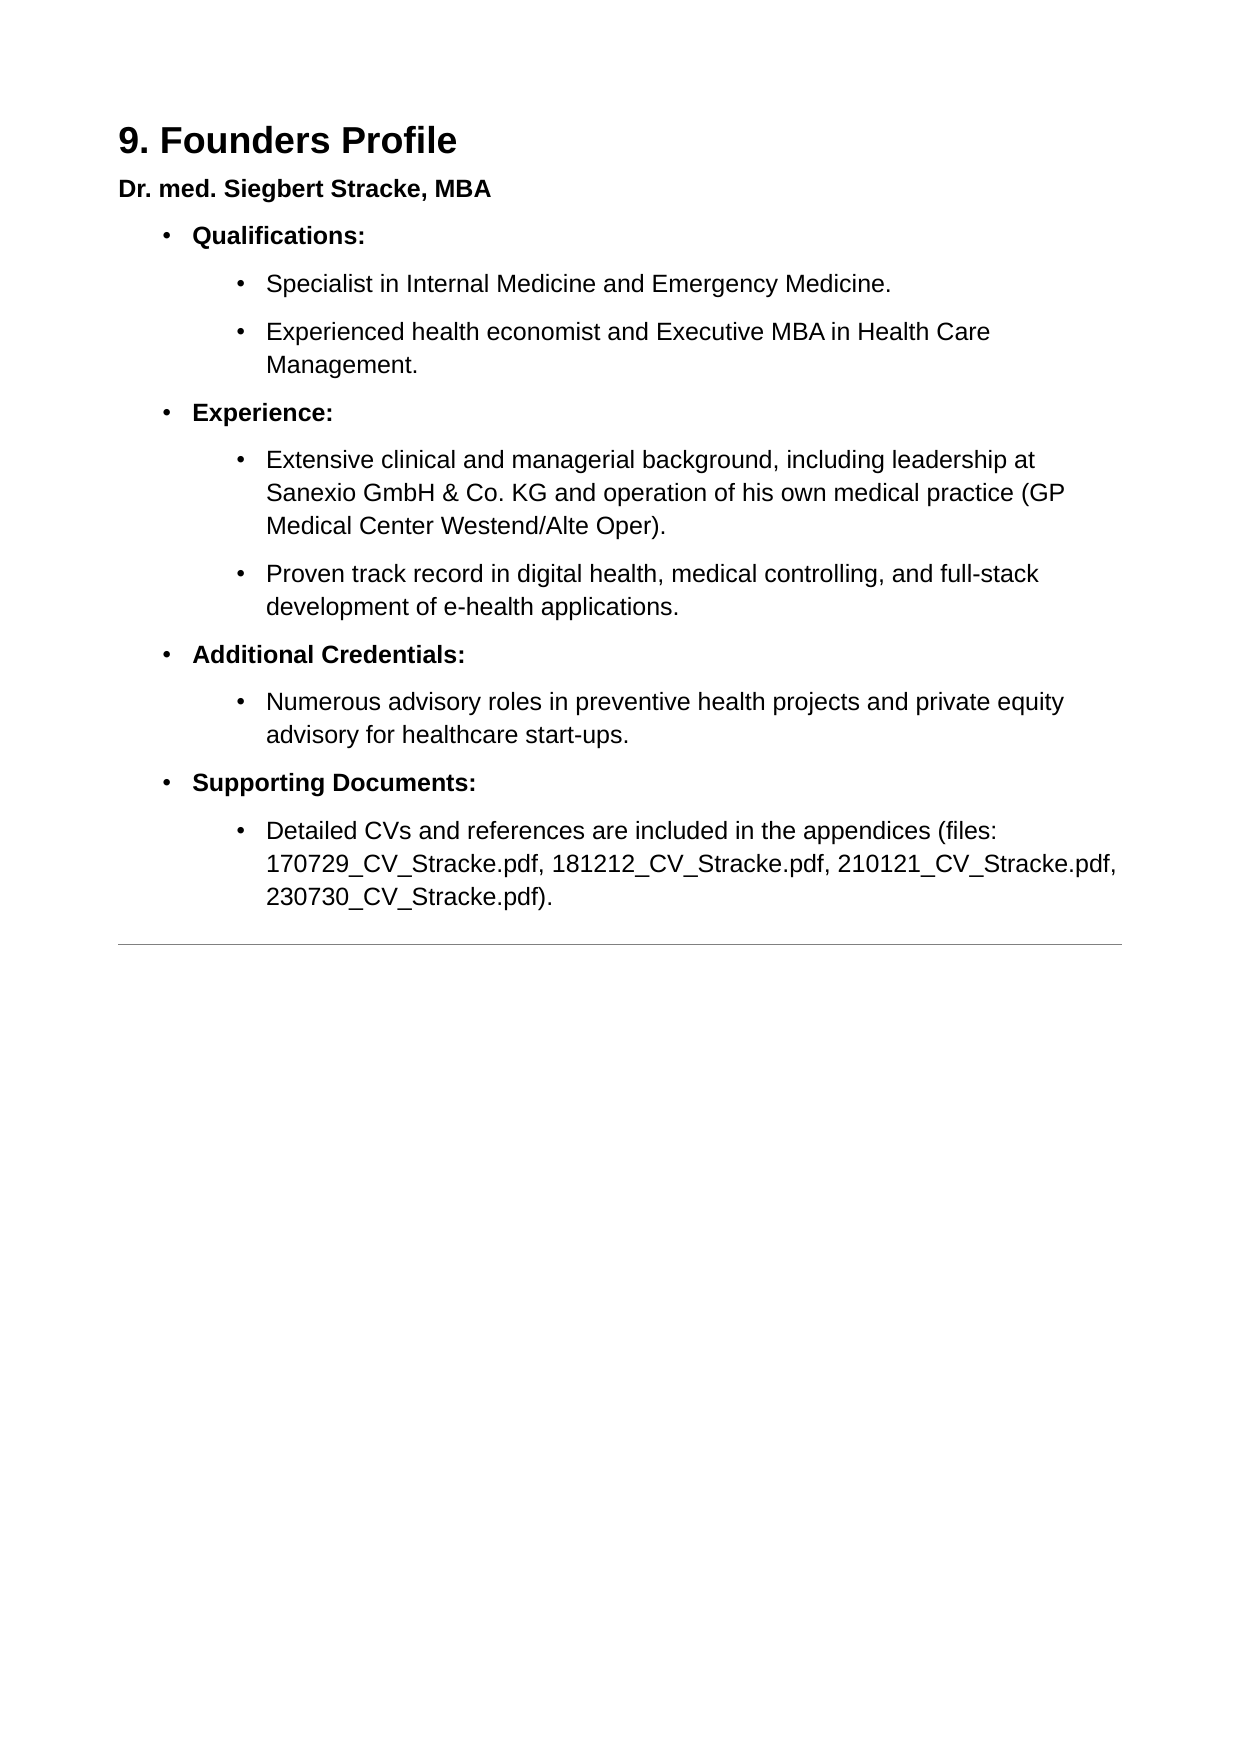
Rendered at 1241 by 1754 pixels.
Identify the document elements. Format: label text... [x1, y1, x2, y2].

list Supporting Documents: [162, 768, 1122, 797]
list Extensive clinical and managerial background, including leadership at Sanexio GmbH & Co. KG and operation of his own medical practice (GP Medical Center Westend/Alte Oper). [236, 445, 1122, 540]
list Proven track record in digital health, medical controlling, and full-stack development of e-health applications. [236, 559, 1122, 621]
text Dr. med. Siegbert Stracke, MBA [118, 174, 1122, 202]
list Experienced health economist and Executive MBA in Health Care Management. [236, 317, 1122, 379]
list Additional Credentials: [162, 640, 1122, 668]
list Numerous advisory roles in preventive health projects and private equity advisory for healthcare start-ups. [236, 687, 1122, 749]
list Specialist in Internal Medicine and Emergency Medicine. [236, 269, 1122, 298]
subtitle 9. Founders Profile [118, 118, 1122, 161]
list Detailed CVs and references are included in the appendices (files: 170729_CV_Stracke.pdf, 181212_CV_Stracke.pdf, 210121_CV_Stracke.pdf, 230730_CV_Stracke.pdf). [236, 816, 1122, 911]
list Experience: [162, 397, 1122, 426]
list Qualifications: [162, 221, 1122, 250]
